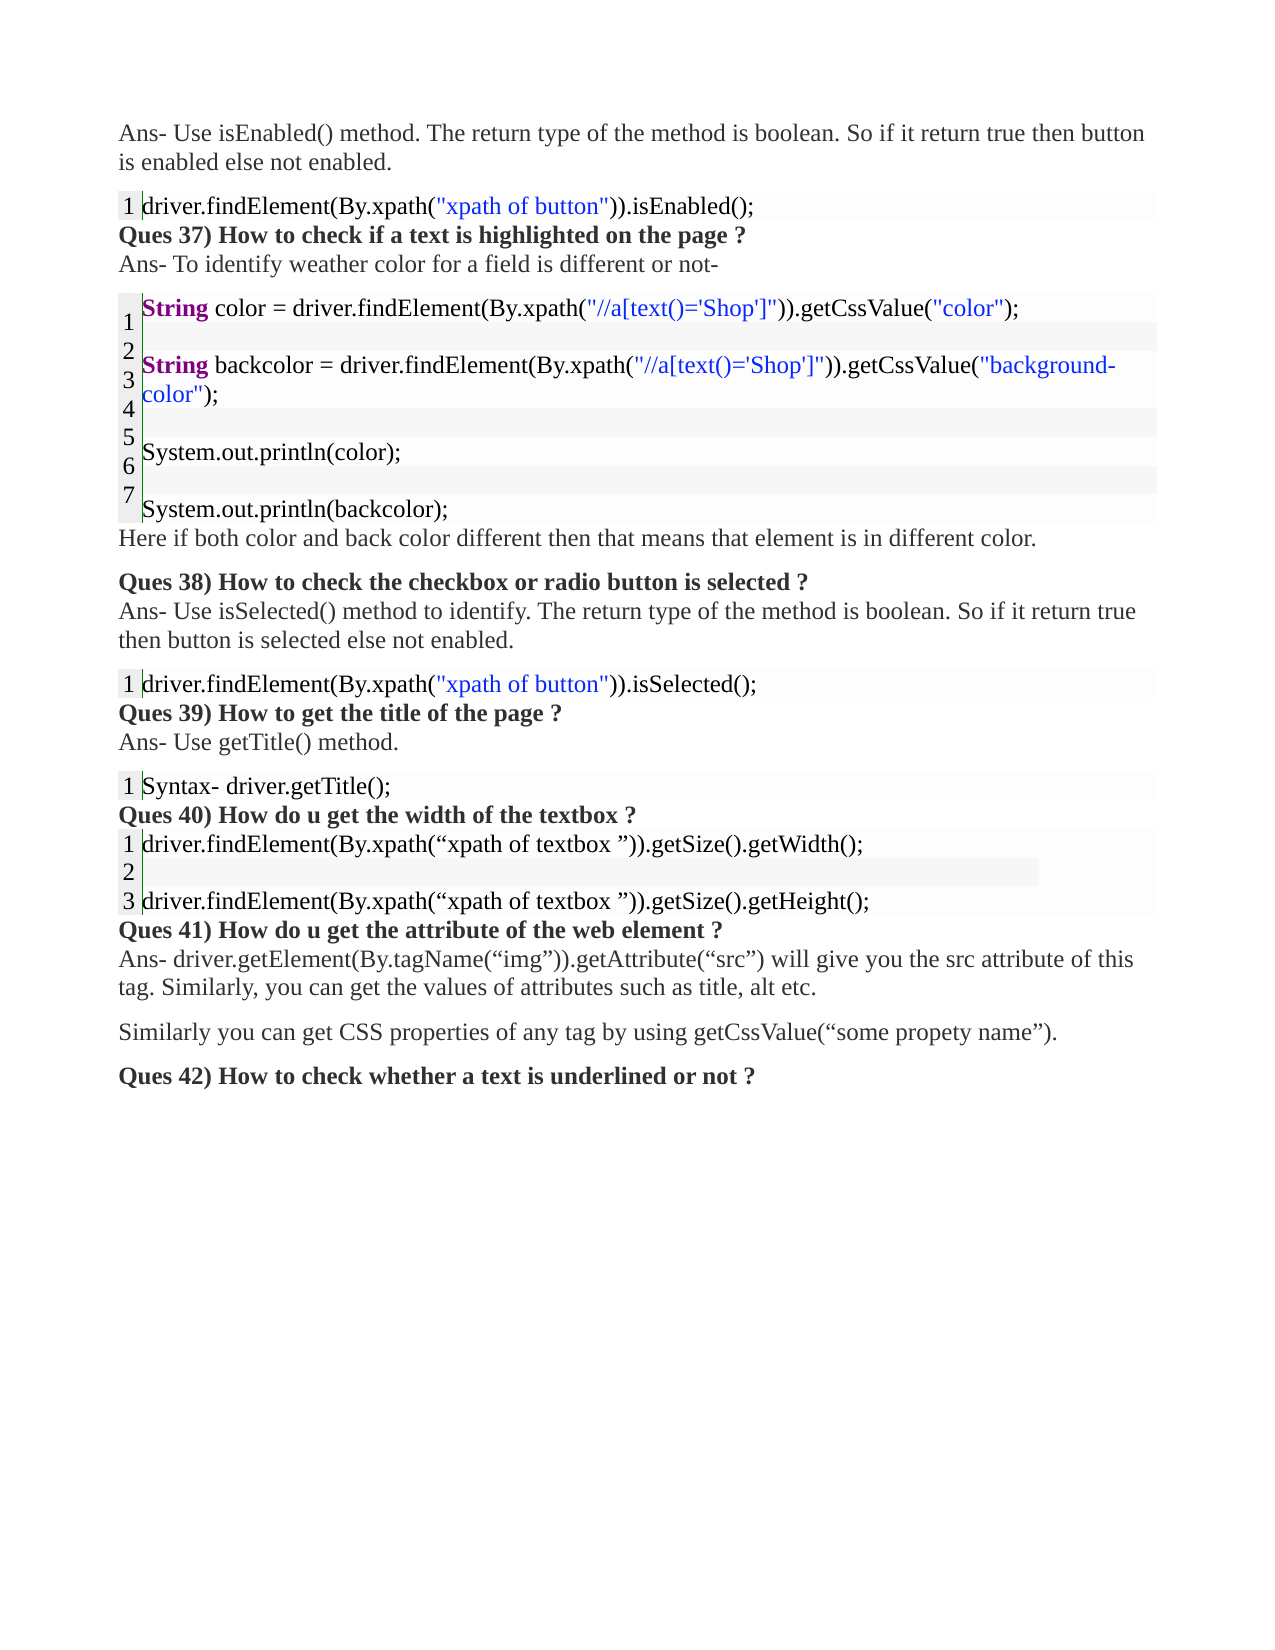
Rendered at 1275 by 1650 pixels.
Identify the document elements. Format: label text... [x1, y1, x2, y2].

table_header 1 2 3 [118, 829, 142, 915]
table_header 1 [118, 669, 142, 698]
text Ans- Use getTitle() method. [118, 727, 1157, 756]
text Ques 41) How do u get the attribute of the web element ? [118, 915, 1157, 944]
text Ques 42) How to check whether a text is underlined or not ? [118, 1061, 1157, 1090]
text Ans- Use isEnabled() method. The return type of the method is boolean. So if it return true then button is enabled else not enabled. [118, 118, 1157, 176]
text Ans- To identify weather color for a field is different or not- [118, 249, 1157, 277]
text Ques 38) How to check the checkbox or radio button is selected ? [118, 567, 1157, 596]
text Ans- driver.getElement(By.tagName(“img”)).getAttribute(“src”) will give you the src attribute of this tag. Similarly, you can get the values of attributes such as title, alt etc. [118, 944, 1157, 1001]
table_header 1 2 3 4 5 6 7 [118, 293, 142, 523]
table_header 1 [118, 191, 142, 220]
text Ques 39) How to get the title of the page ? [118, 698, 1157, 727]
text Here if both color and back color different then that means that element is in different color. [118, 523, 1157, 552]
text Ques 40) How do u get the width of the textbox ? [118, 800, 1157, 829]
text Similarly you can get CSS properties of any tag by using getCssValue(“some propety name”). [118, 1017, 1157, 1046]
text Ques 37) How to check if a text is highlighted on the page ? [118, 220, 1157, 249]
table_header 1 [118, 771, 142, 800]
text Ans- Use isSelected() method to identify. The return type of the method is boolean. So if it return true then button is selected else not enabled. [118, 596, 1157, 654]
